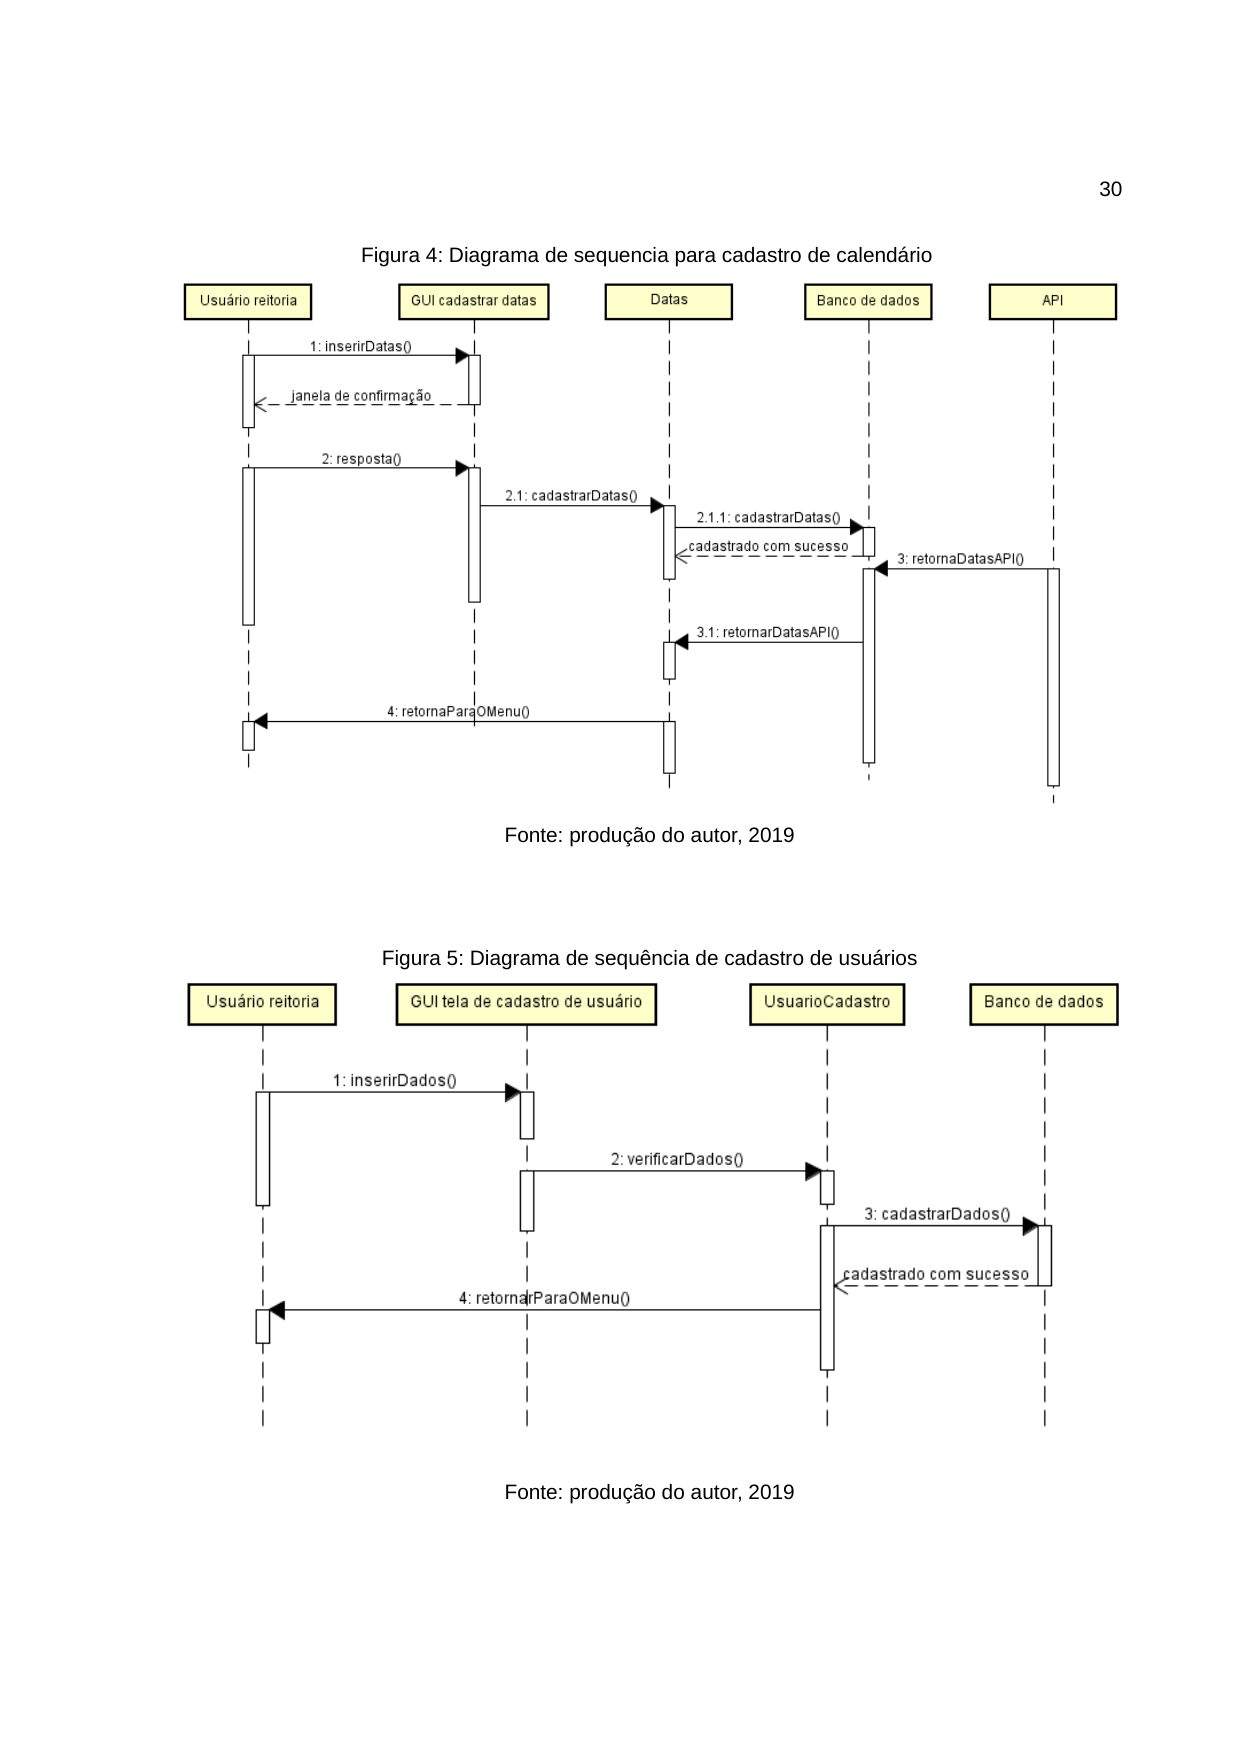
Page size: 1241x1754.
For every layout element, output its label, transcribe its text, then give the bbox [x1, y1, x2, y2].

picture [177, 982, 1123, 1463]
text Figura 4: Diagrama de sequencia para cadastro de calendário [177, 243, 1122, 279]
text Fonte: produção do autor, 2019 [177, 1463, 1122, 1504]
picture [177, 279, 1123, 806]
text Figura 5: Diagrama de sequência de cadastro de usuários [177, 942, 1122, 982]
text Fonte: produção do autor, 2019 [177, 806, 1122, 846]
